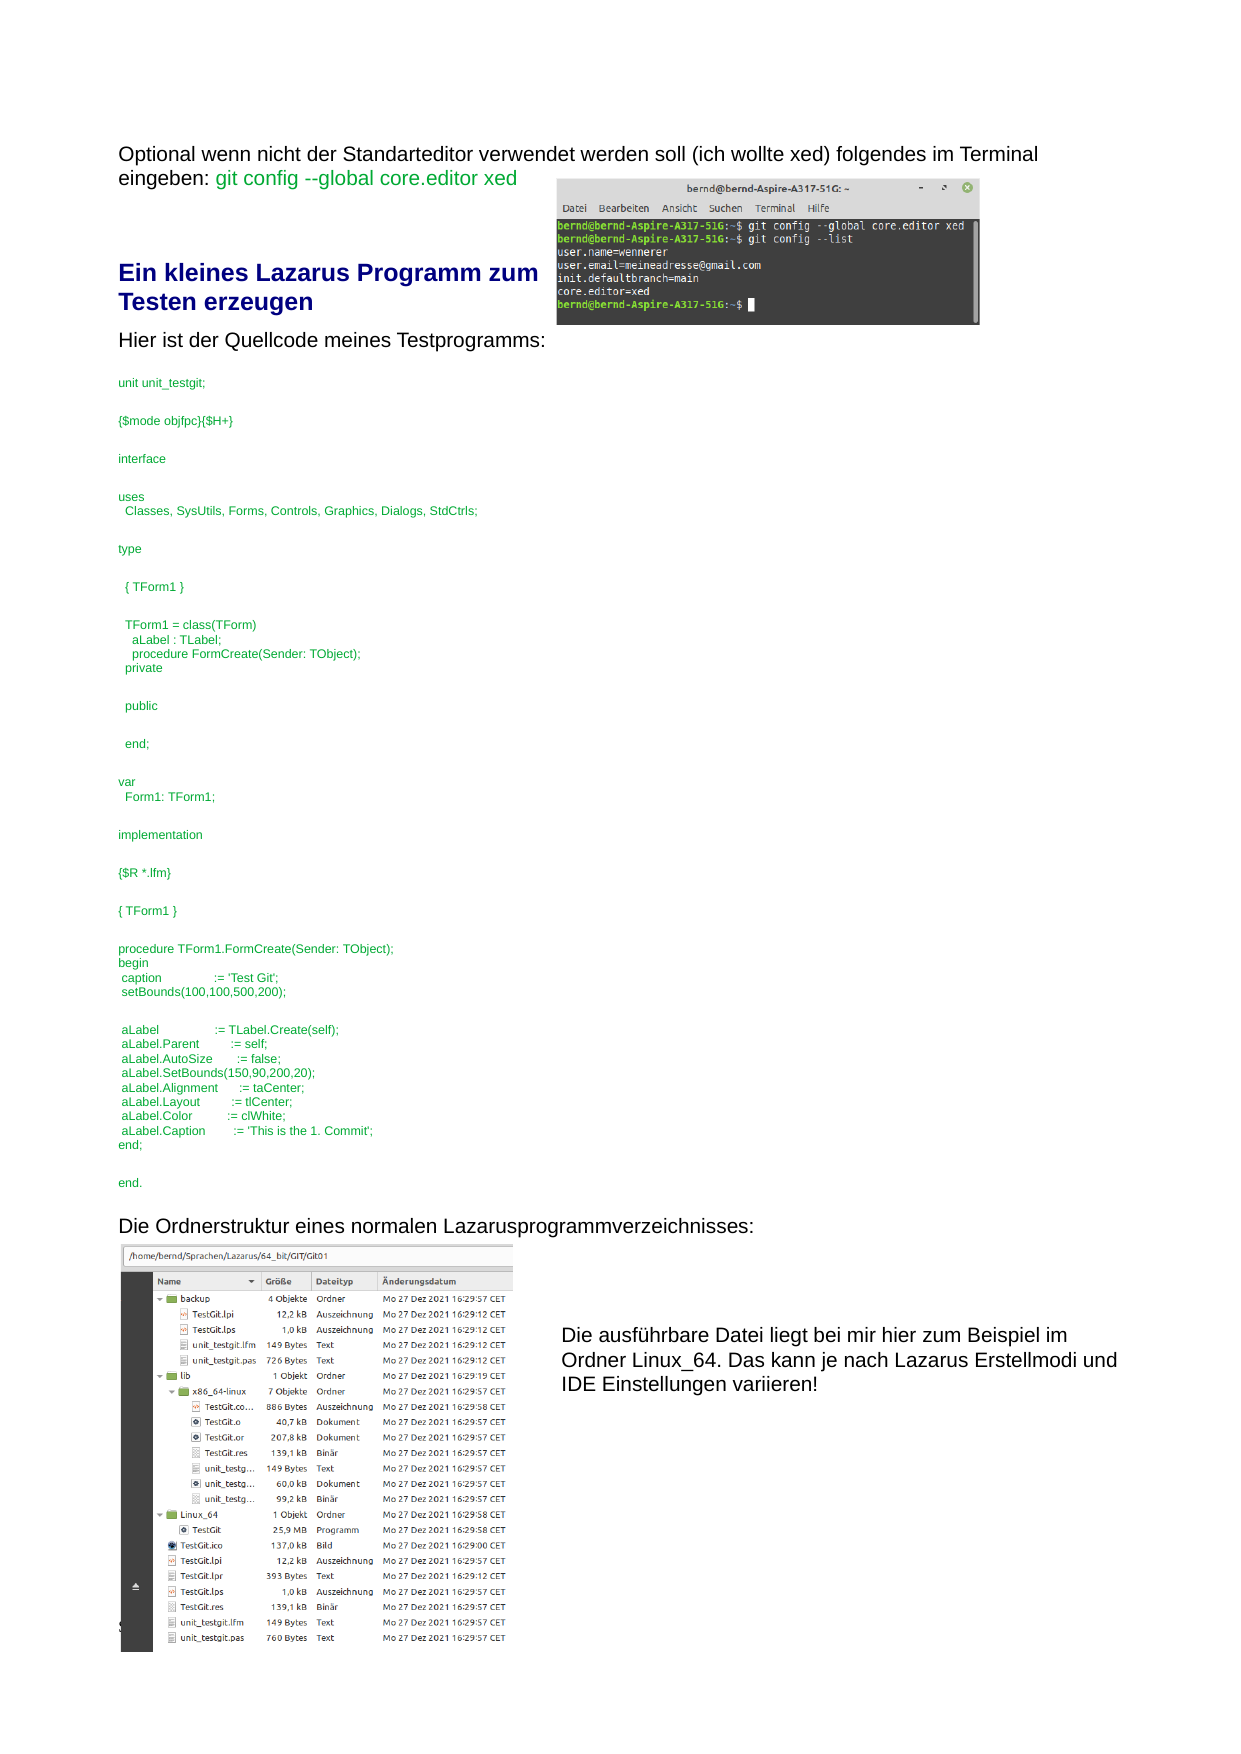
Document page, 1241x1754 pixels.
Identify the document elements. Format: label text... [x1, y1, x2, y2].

text public [118, 699, 1122, 713]
text begin [118, 956, 1122, 970]
text procedure TForm1.FormCreate(Sender: TObject); [118, 942, 1122, 956]
text setBounds(100,100,500,200); [118, 985, 1122, 999]
text private [118, 661, 1122, 675]
text aLabel.Caption := 'This is the 1. Commit'; [118, 1123, 1122, 1138]
text interface [118, 451, 1122, 466]
text aLabel.Parent := self; [118, 1037, 1122, 1051]
text aLabel.AutoSize := false; [118, 1051, 1122, 1066]
text { TForm1 } [118, 903, 1122, 918]
text uses [118, 489, 1122, 504]
text {$R *.lfm} [118, 866, 1122, 880]
text procedure FormCreate(Sender: TObject); [118, 647, 1122, 661]
text Hier ist der Quellcode meines Testprogramms: [118, 328, 1122, 352]
text implementation [118, 827, 1122, 842]
text caption := 'Test Git'; [118, 970, 1122, 985]
text aLabel.Color := clWhite; [118, 1109, 1122, 1123]
text var [118, 775, 1122, 789]
text type [118, 542, 1122, 556]
text aLabel.SetBounds(150,90,200,20); [118, 1066, 1122, 1080]
text aLabel.Alignment := taCenter; [118, 1080, 1122, 1094]
text TForm1 = class(TForm) [118, 618, 1122, 632]
picture [556, 178, 980, 325]
text {$mode objfpc}{$H+} [118, 413, 1122, 428]
text end; [118, 737, 1122, 751]
subtitle [980, 258, 1122, 315]
text aLabel : TLabel; [118, 632, 1122, 647]
text Die ausführbare Datei liegt bei mir hier zum Beispiel im Ordner Linux_64. Das kann je nach Lazarus Erstellmodi und IDE Einstellungen variieren! [513, 1319, 1122, 1396]
text end; [118, 1138, 1122, 1152]
subtitle Ein kleines Lazarus Programm zum Testen erzeugen [118, 258, 556, 315]
text Classes, SysUtils, Forms, Controls, Graphics, Dialogs, StdCtrls; [118, 504, 1122, 518]
text aLabel.Layout := tlCenter; [118, 1094, 1122, 1109]
text Form1: TForm1; [118, 789, 1122, 804]
text end. [118, 1176, 1122, 1190]
text aLabel := TLabel.Create(self); [118, 1023, 1122, 1037]
picture [120, 1244, 513, 1652]
text unit unit_testgit; [118, 375, 1122, 390]
text Die Ordnerstruktur eines normalen Lazarusprogrammverzeichnisses: [118, 1214, 1122, 1238]
text { TForm1 } [118, 580, 1122, 594]
text Optional wenn nicht der Standarteditor verwendet werden soll (ich wollte xed) folgendes im Terminal eingeben: git config --global core.editor xed [118, 142, 1122, 190]
